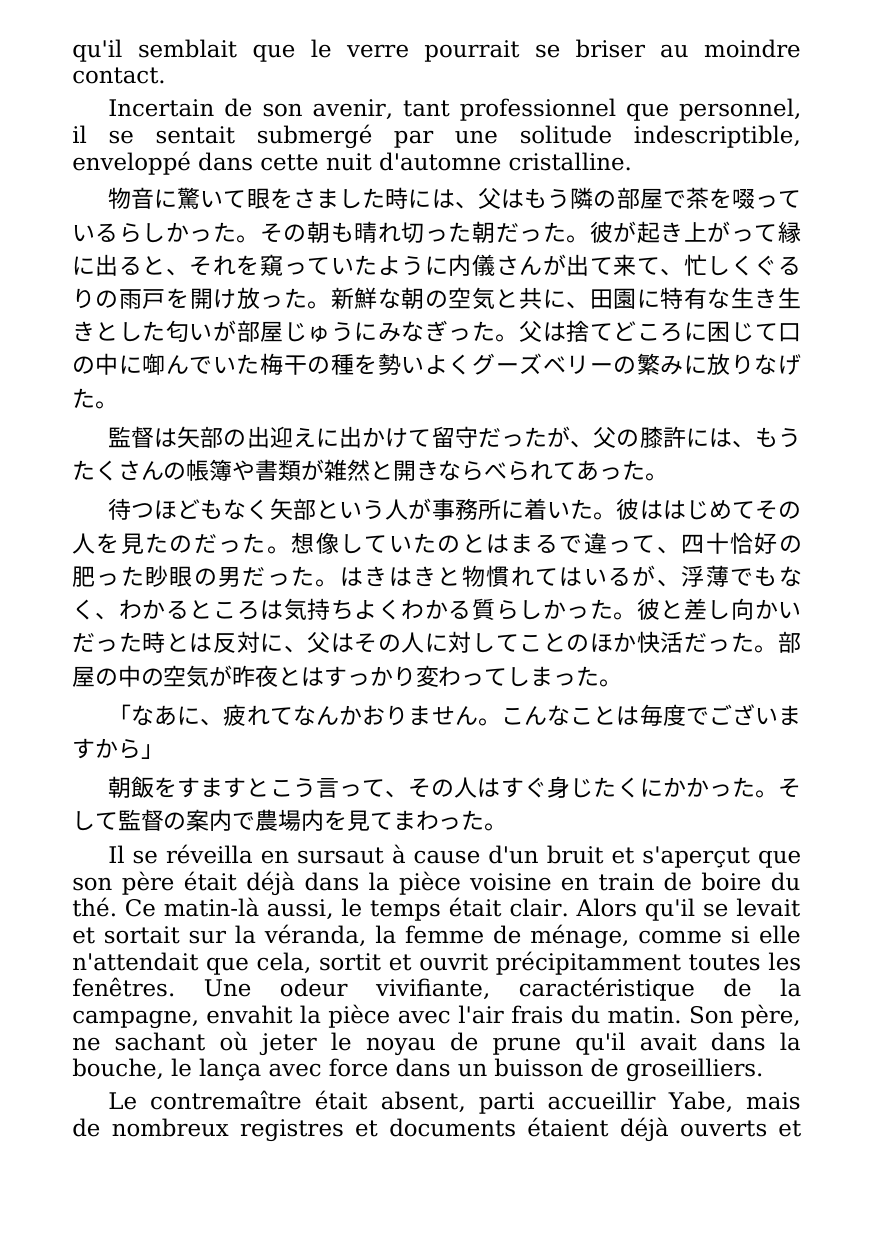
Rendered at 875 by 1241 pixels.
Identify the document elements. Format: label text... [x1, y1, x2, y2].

text 監督は矢部の出迎えに出かけて留守だったが、父の膝許には、もうたくさんの帳簿や書類が雑然と開きならべられてあった。 [72, 420, 802, 486]
text qu'il semblait que le verre pourrait se briser au moindre contact. [72, 36, 802, 89]
text 朝飯をすますとこう言って、その人はすぐ身じたくにかかった。そして監督の案内で農場内を見てまわった。 [72, 770, 802, 836]
text Incertain de son avenir, tant professionnel que personnel, il se sentait submergé par une solitude indescriptible, enveloppé dans cette nuit d'automne cristalline. [72, 95, 802, 175]
text Le contremaître était absent, parti accueillir Yabe, mais de nombreux registres et documents étaient déjà ouverts et [72, 1088, 802, 1142]
text Il se réveilla en sursaut à cause d'un bruit et s'aperçut que son père était déjà dans la pièce voisine en train de boire du thé. Ce matin-là aussi, le temps était clair. Alors qu'il se levait et sortait sur la véranda, la femme de ménage, comme si elle n'attendait que cela, sortit et ouvrit précipitamment toutes les fenêtres. Une odeur vivifiante, caractéristique de la campagne, envahit la pièce avec l'air frais du matin. Son père, ne sachant où jeter le noyau de prune qu'il avait dans la bouche, le lança avec force dans un buisson de groseilliers. [72, 842, 802, 1082]
text 「なあに、疲れてなんかおりません。こんなことは毎度でございますから」 [72, 697, 802, 764]
text 待つほどもなく矢部という人が事務所に着いた。彼ははじめてその人を見たのだった。想像していたのとはまるで違って、四十恰好の肥った眇眼の男だった。はきはきと物慣れてはいるが、浮薄でもなく、わかるところは気持ちよくわかる質らしかった。彼と差し向かいだった時とは反対に、父はその人に対してことのほか快活だった。部屋の中の空気が昨夜とはすっかり変わってしまった。 [72, 492, 802, 692]
text 物音に驚いて眼をさました時には、父はもう隣の部屋で茶を啜っているらしかった。その朝も晴れ切った朝だった。彼が起き上がって縁に出ると、それを窺っていたように内儀さんが出て来て、忙しくぐるりの雨戸を開け放った。新鮮な朝の空気と共に、田園に特有な生き生きとした匂いが部屋じゅうにみなぎった。父は捨てどころに困じて口の中に啣んでいた梅干の種を勢いよくグーズベリーの繁みに放りなげた。 [72, 181, 802, 414]
